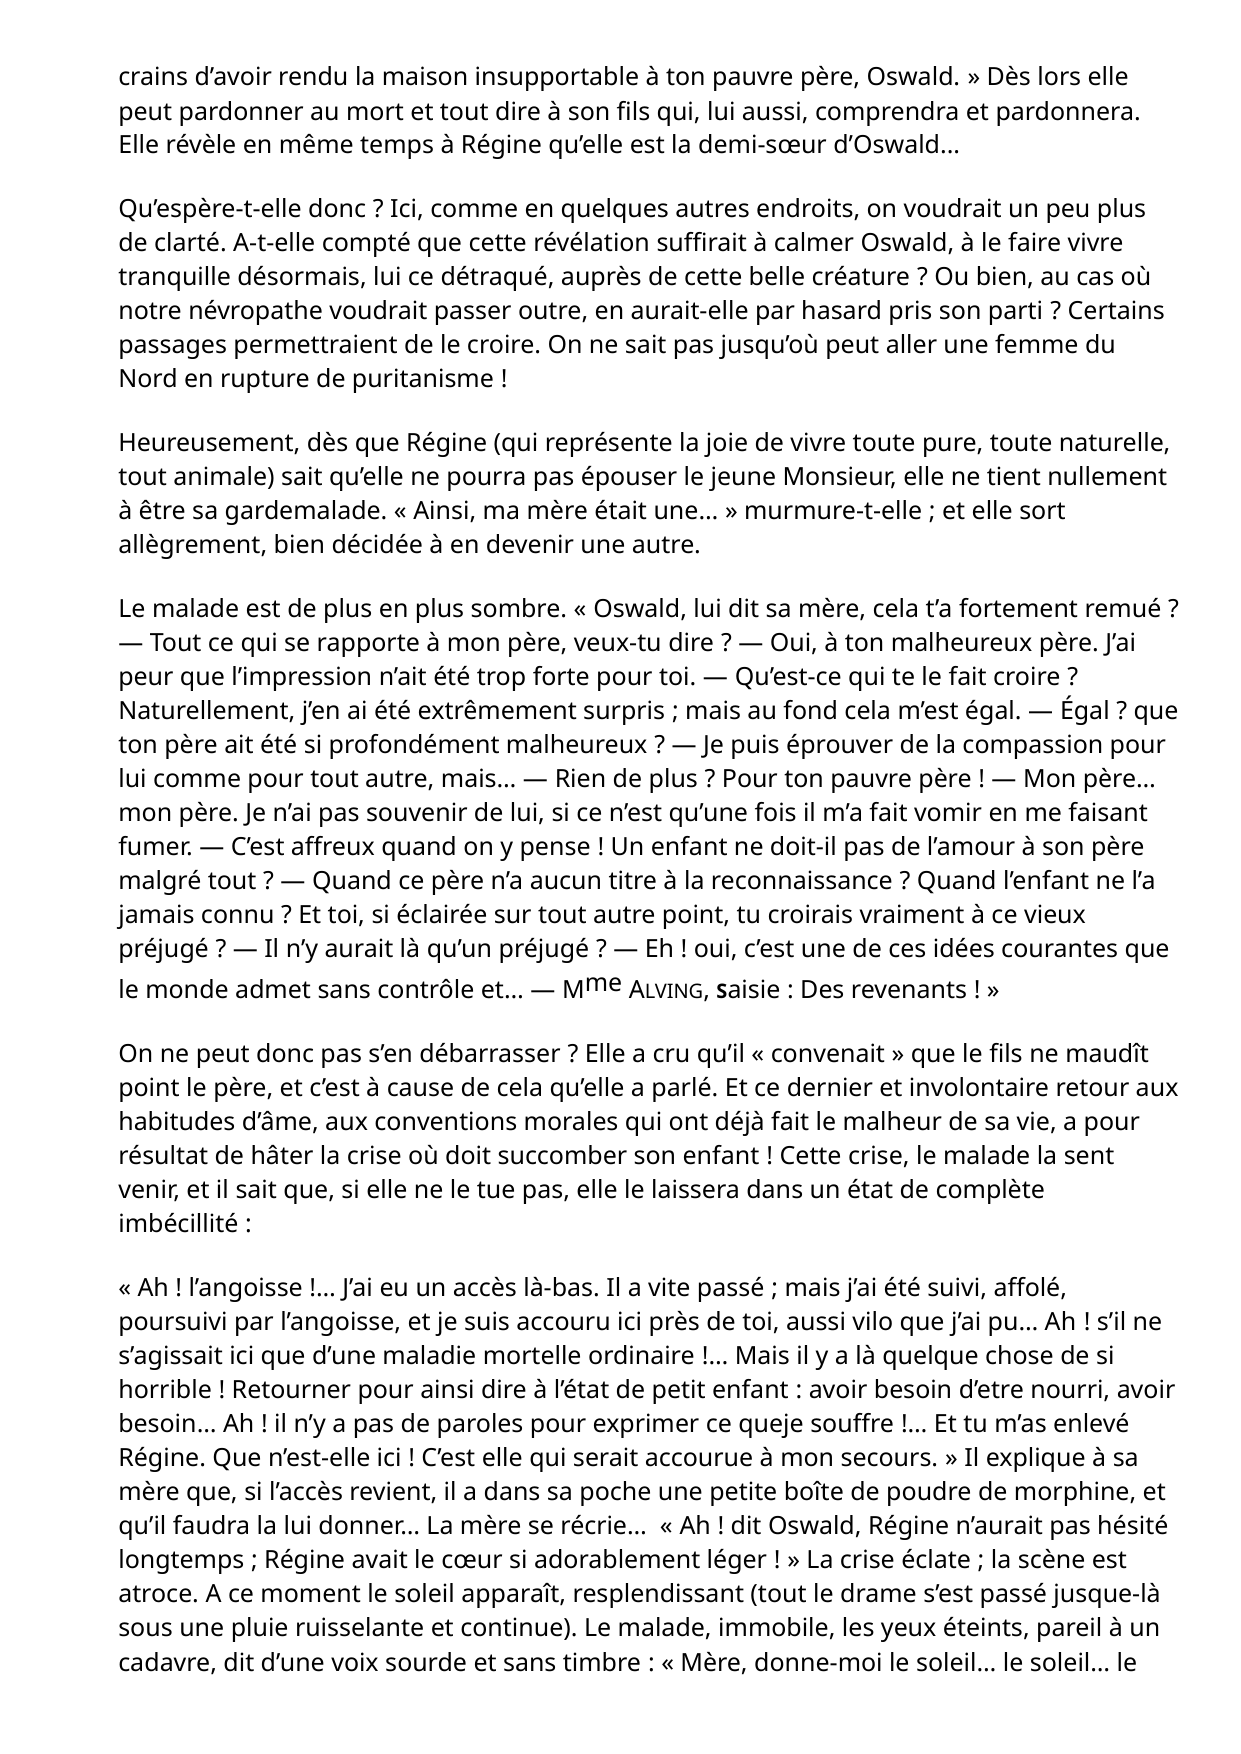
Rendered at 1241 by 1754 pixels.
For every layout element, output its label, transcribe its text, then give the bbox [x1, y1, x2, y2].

text Qu’espère-t-elle donc ? Ici, comme en quelques autres endroits, on voudrait un peu plus de clarté. A-t-elle compté que cette révélation suffirait à calmer Oswald, à le faire vivre tranquille désormais, lui ce détraqué, auprès de cette belle créature ? Ou bien, au cas où notre névropathe voudrait passer outre, en aurait-elle par hasard pris son parti ? Certains passages permettraient de le croire. On ne sait pas jusqu’où peut aller une femme du Nord en rupture de puritanisme ! [118, 191, 1181, 395]
text crains d’avoir rendu la maison insupportable à ton pauvre père, Oswald. » Dès lors elle peut pardonner au mort et tout dire à son fils qui, lui aussi, comprendra et pardonnera. Elle révèle en même temps à Régine qu’elle est la demi-sœur d’Oswald... [118, 59, 1181, 161]
text « Ah ! l’angoisse !… J’ai eu un accès là-bas. Il a vite passé ; mais j’ai été suivi, affolé, poursuivi par l’angoisse, et je suis accouru ici près de toi, aussi vilo que j’ai pu… Ah ! s’il ne s’agissait ici que d’une maladie mortelle ordinaire !… Mais il y a là quelque chose de si horrible ! Retourner pour ainsi dire à l’état de petit enfant : avoir besoin d’etre nourri, avoir besoin… Ah ! il n’y a pas de paroles pour exprimer ce queje souffre !… Et tu m’as enlevé Régine. Que n’est-elle ici ! C’est elle qui serait accourue à mon secours. » Il explique à sa mère que, si l’accès revient, il a dans sa poche une petite boîte de poudre de morphine, et qu’il faudra la lui donner… La mère se récrie… « Ah ! dit Oswald, Régine n’aurait pas hésité longtemps ; Régine avait le cœur si adorablement léger ! » La crise éclate ; la scène est atroce. A ce moment le soleil apparaît, resplendissant (tout le drame s’est passé jusque-là sous une pluie ruisselante et continue). Le malade, immobile, les yeux éteints, pareil à un cadavre, dit d’une voix sourde et sans timbre : « Mère, donne-moi le soleil… le soleil… le [118, 1269, 1181, 1678]
text On ne peut donc pas s’en débarrasser ? Elle a cru qu’il « convenait » que le fils ne maudît point le père, et c’est à cause de cela qu’elle a parlé. Et ce dernier et involontaire retour aux habitudes d’âme, aux conventions morales qui ont déjà fait le malheur de sa vie, a pour résultat de hâter la crise où doit succomber son enfant ! Cette crise, le malade la sent venir, et il sait que, si elle ne le tue pas, elle le laissera dans un état de complète imbécillité : [118, 1036, 1181, 1240]
text Le malade est de plus en plus sombre. « Oswald, lui dit sa mère, cela t’a fortement remué ? — Tout ce qui se rapporte à mon père, veux-tu dire ? — Oui, à ton malheureux père. J’ai peur que l’impression n’ait été trop forte pour toi. — Qu’est-ce qui te le fait croire ? Naturellement, j’en ai été extrêmement surpris ; mais au fond cela m’est égal. — Égal ? que ton père ait été si profondément malheureux ? — Je puis éprouver de la compassion pour lui comme pour tout autre, mais… — Rien de plus ? Pour ton pauvre père ! — Mon père… mon père. Je n’ai pas souvenir de lui, si ce n’est qu’une fois il m’a fait vomir en me faisant fumer. — C’est affreux quand on y pense ! Un enfant ne doit-il pas de l’amour à son père malgré tout ? — Quand ce père n’a aucun titre à la reconnaissance ? Quand l’enfant ne l’a jamais connu ? Et toi, si éclairée sur tout autre point, tu croirais vraiment à ce vieux préjugé ? — Il n’y aurait là qu’un préjugé ? — Eh ! oui, c’est une de ces idées courantes que le monde admet sans contrôle et… — Mme Alving, saisie : Des revenants ! » [118, 590, 1181, 1006]
text Heureusement, dès que Régine (qui représente la joie de vivre toute pure, toute naturelle, tout animale) sait qu’elle ne pourra pas épouser le jeune Monsieur, elle ne tient nullement à être sa gardemalade. « Ainsi, ma mère était une… » murmure-t-elle ; et elle sort allègrement, bien décidée à en devenir une autre. [118, 424, 1181, 561]
